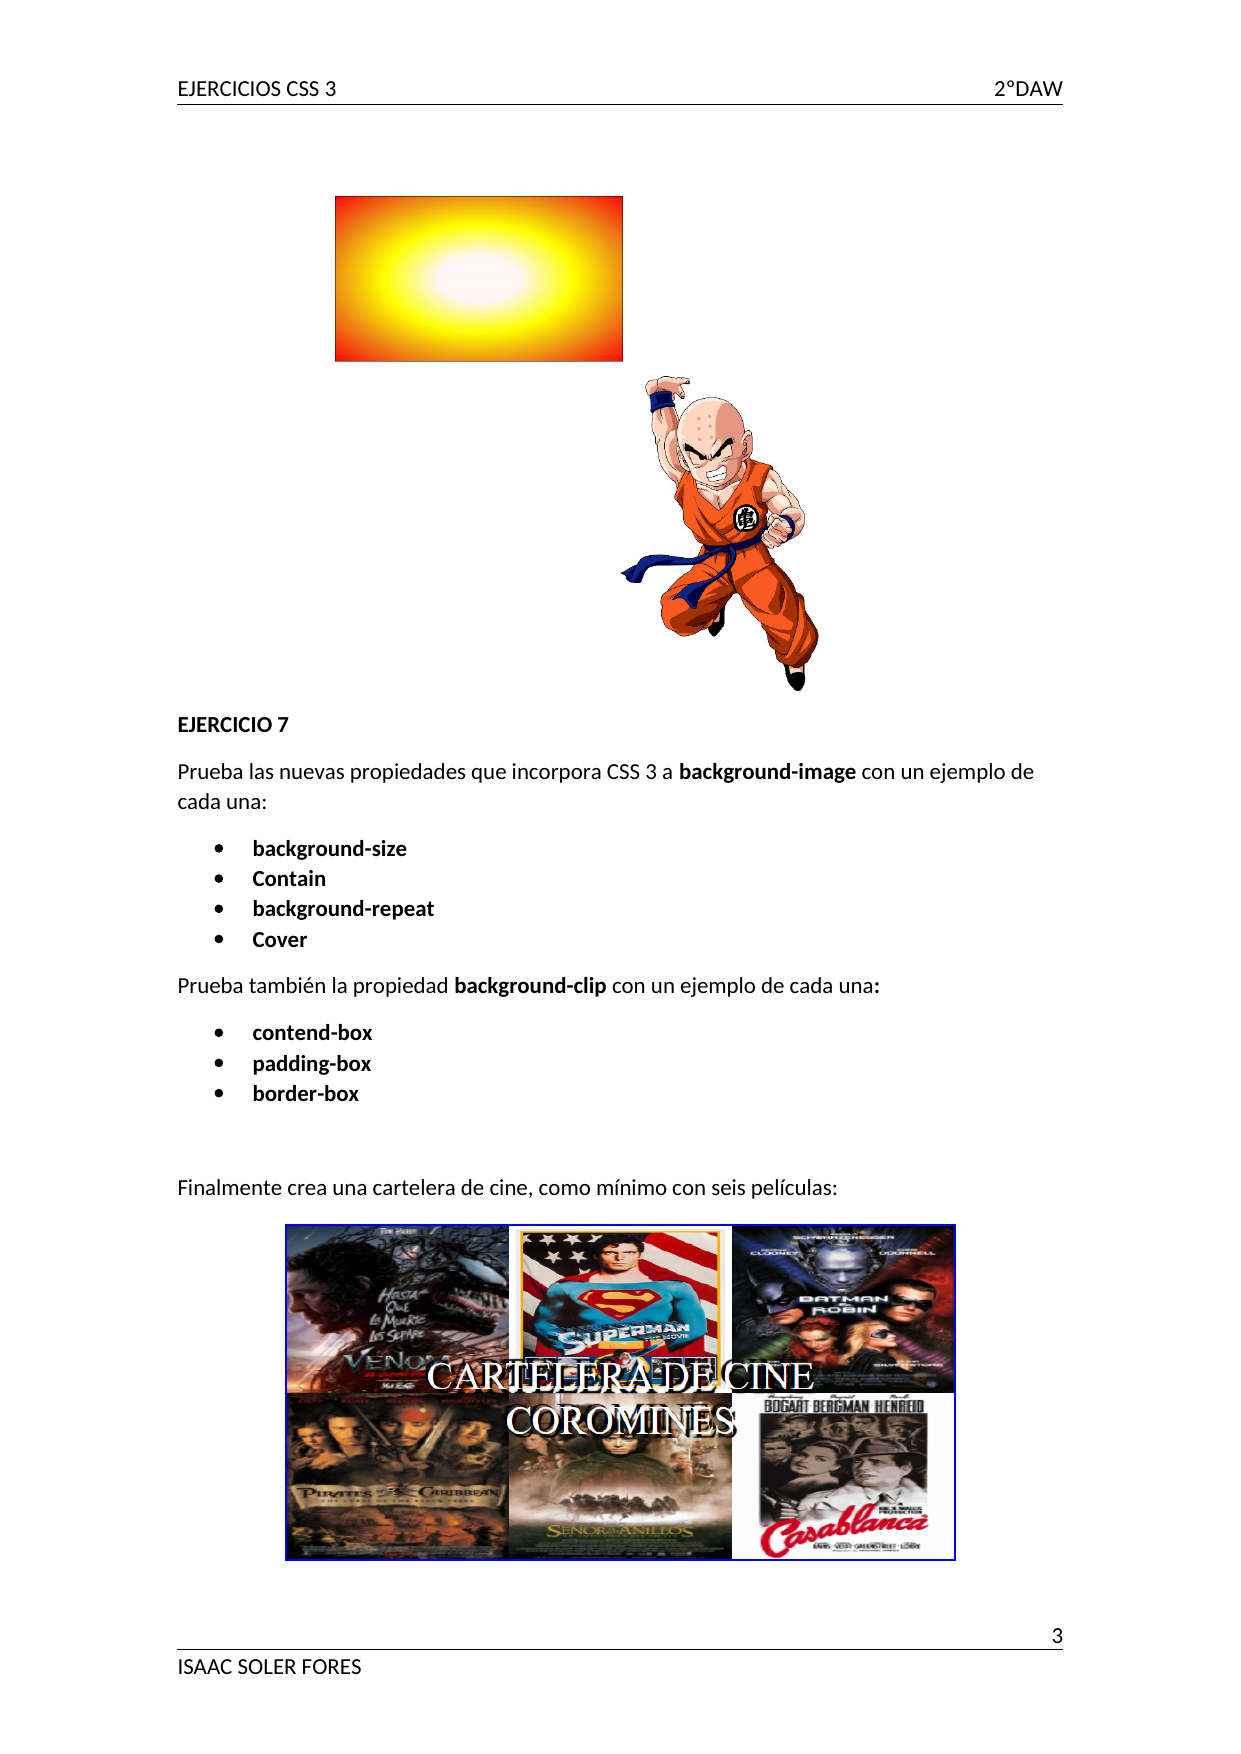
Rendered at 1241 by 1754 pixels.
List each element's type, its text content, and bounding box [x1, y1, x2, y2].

text Finalmente crea una cartelera de cine, como mínimo con seis películas: [177, 1173, 1063, 1201]
list Cover [215, 925, 1063, 953]
list background-repeat [215, 894, 1063, 922]
list background-size [215, 834, 1063, 862]
list contend-box [215, 1018, 1063, 1046]
list padding-box [215, 1049, 1063, 1077]
list border-box [215, 1079, 1063, 1107]
list Contain [215, 864, 1063, 892]
picture [332, 194, 859, 731]
text Prueba las nuevas propiedades que incorpora CSS 3 a background-image con un ejemplo de cada una: [177, 757, 1063, 815]
text Prueba también la propiedad background-clip con un ejemplo de cada una: [177, 972, 1063, 999]
text EJERCICIO 7 [177, 710, 1063, 738]
picture [280, 1219, 960, 1567]
